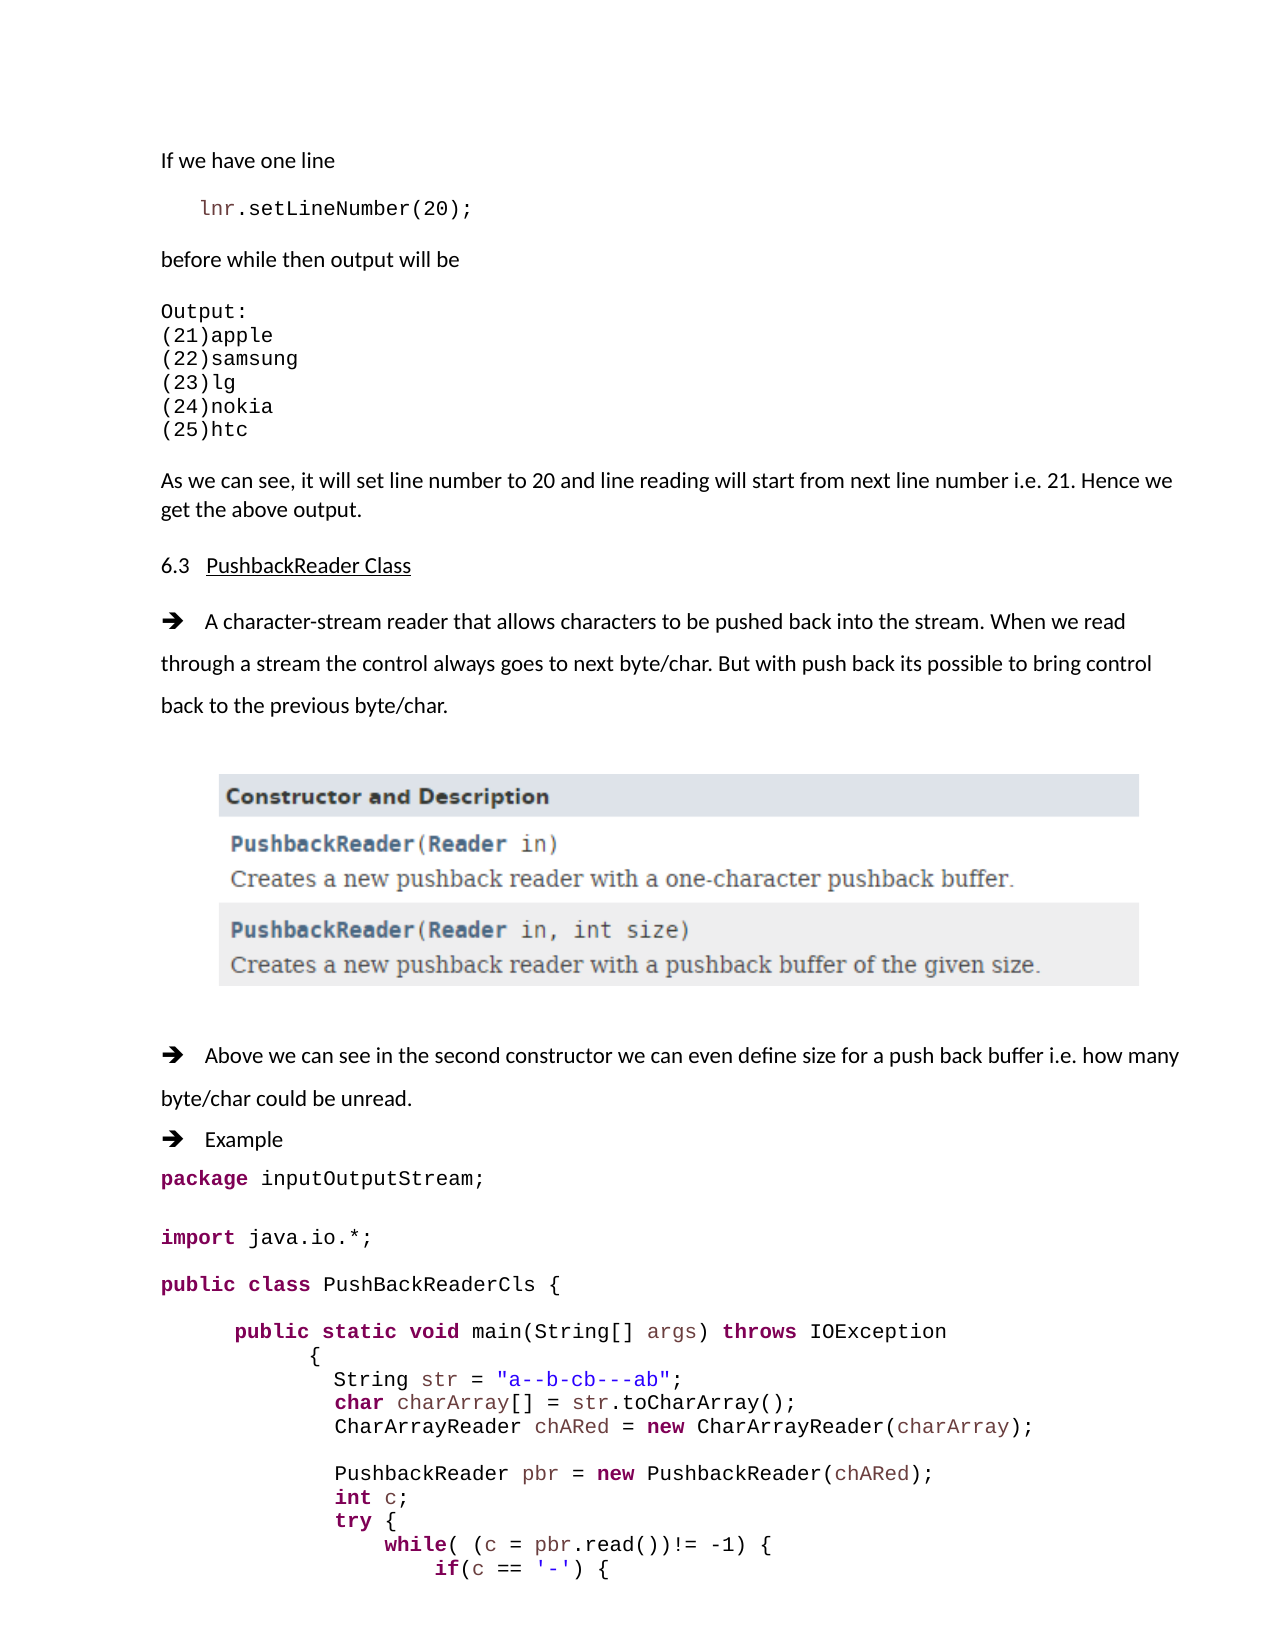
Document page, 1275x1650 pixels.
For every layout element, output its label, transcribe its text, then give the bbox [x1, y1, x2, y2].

text { [161, 1345, 1197, 1368]
text (25)htc [161, 419, 1197, 443]
text String str = "a--b-cb---ab"; [161, 1368, 1197, 1392]
text try { [161, 1510, 1197, 1534]
text (21)apple [161, 325, 1197, 348]
text (24)nokia [161, 396, 1197, 419]
list A character-stream reader that allows characters to be pushed back into the stream. When we read through a stream the control always goes to next byte/char. But with push back its possible to bring control back to the previous byte/char. [161, 607, 1197, 719]
list lnr.setLineNumber(20); [161, 198, 1197, 221]
text PushbackReader pbr = new PushbackReader(chARed); [161, 1463, 1197, 1487]
list PushbackReader Class [161, 551, 1197, 579]
list Example [161, 1126, 1197, 1154]
text if(c == '-') { [161, 1558, 1197, 1581]
text int c; [161, 1487, 1197, 1510]
text public class PushBackReaderCls { [161, 1274, 1197, 1298]
list If we have one line [161, 146, 1197, 174]
text (22)samsung [161, 348, 1197, 372]
list Above we can see in the second constructor we can even define size for a push back buffer i.e. how many byte/char could be unread. [161, 1042, 1197, 1112]
text import java.io.*; [161, 1227, 1197, 1250]
text while( (c = pbr.read())!= -1) { [161, 1534, 1197, 1558]
text CharArrayReader chARed = new CharArrayReader(charArray); [161, 1416, 1197, 1463]
list package inputOutputStream; [161, 1168, 1197, 1191]
text public static void main(String[] args) throws IOException [161, 1321, 1197, 1345]
text (23)lg [161, 372, 1197, 396]
text before while then output will be [161, 245, 1197, 273]
text As we can see, it will set line number to 20 and line reading will start from next line number i.e. 21. Hence we get the above output. [161, 467, 1197, 523]
text char charArray[] = str.toCharArray(); [161, 1392, 1197, 1416]
text Output: [161, 301, 1197, 325]
